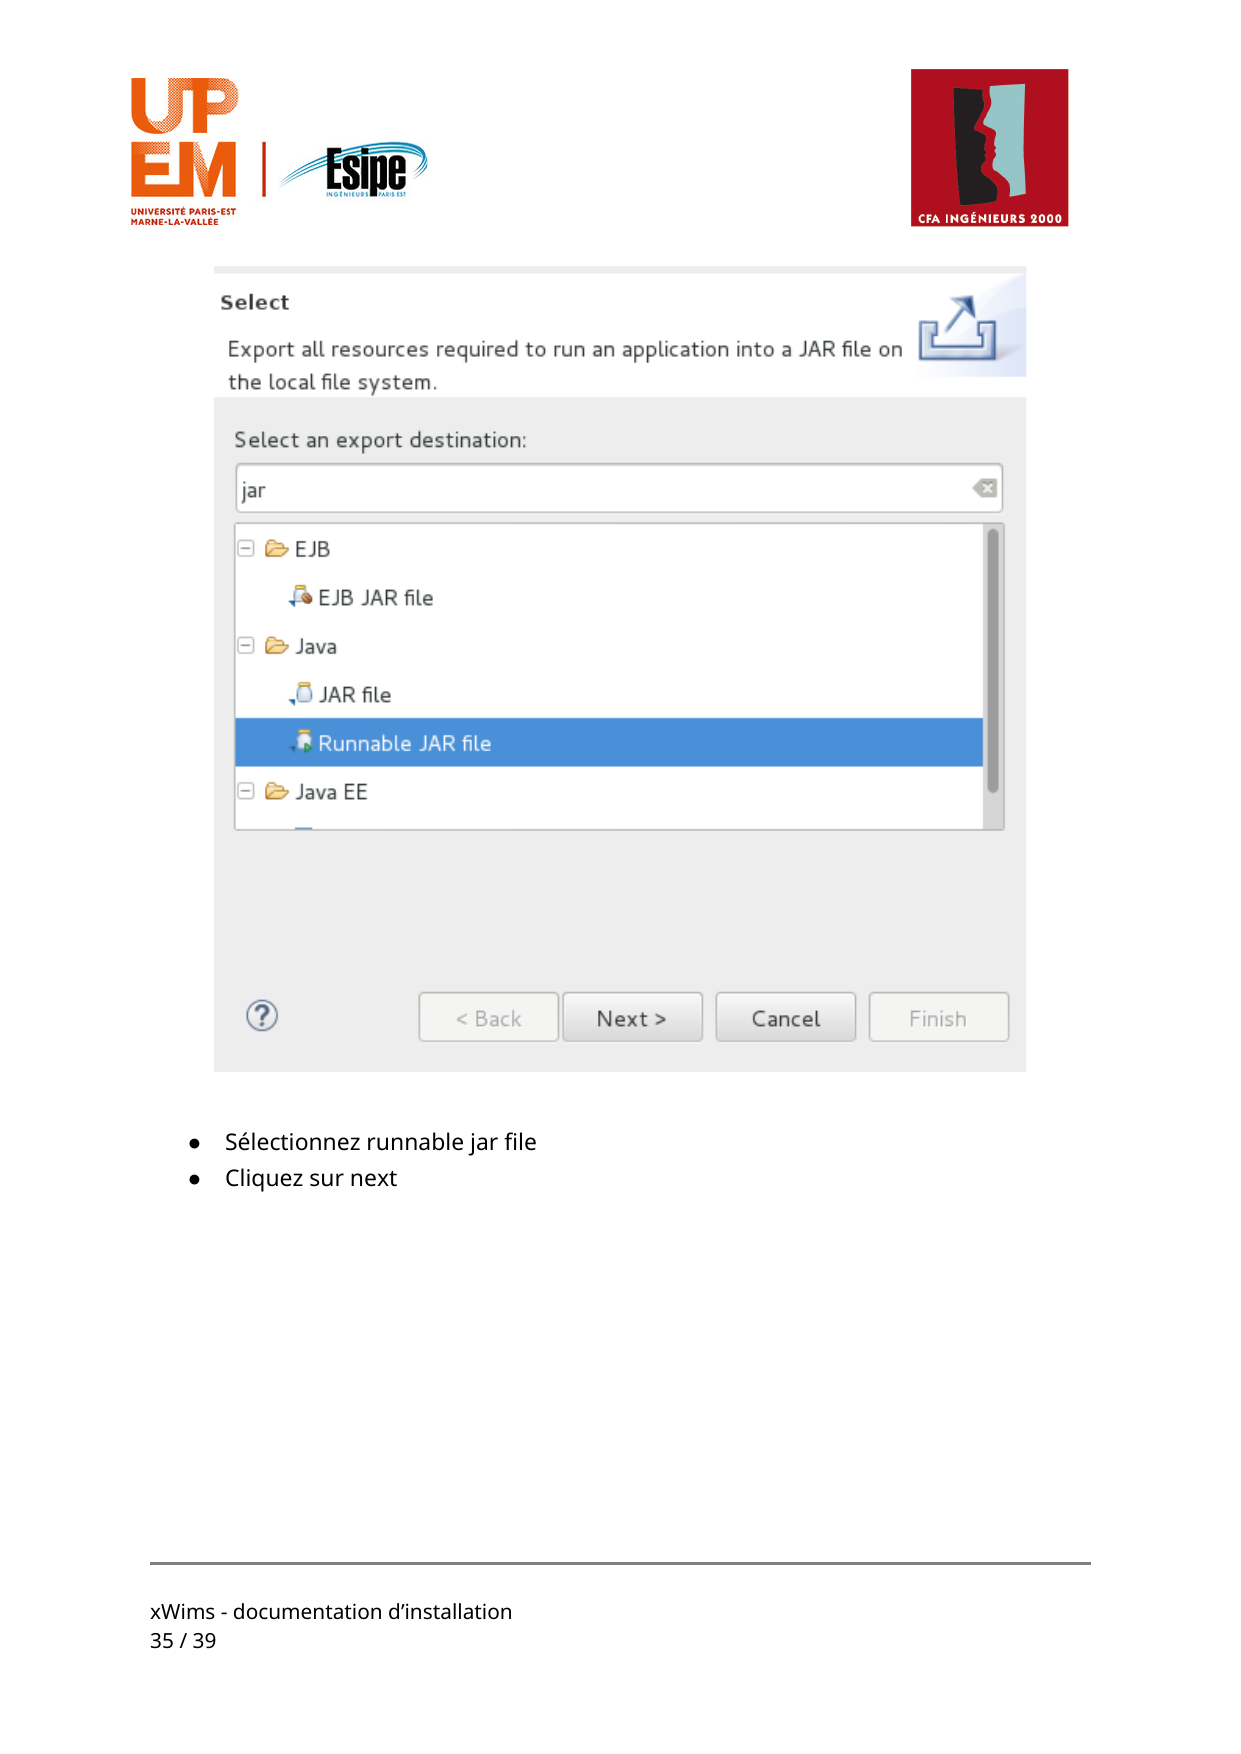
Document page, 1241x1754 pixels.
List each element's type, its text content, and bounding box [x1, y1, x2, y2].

picture [907, 66, 1072, 230]
picture [131, 78, 428, 225]
list Sélectionnez runnable jar file [187, 1126, 1091, 1157]
list Cliquez sur next [187, 1162, 1091, 1193]
picture [214, 266, 1027, 1072]
